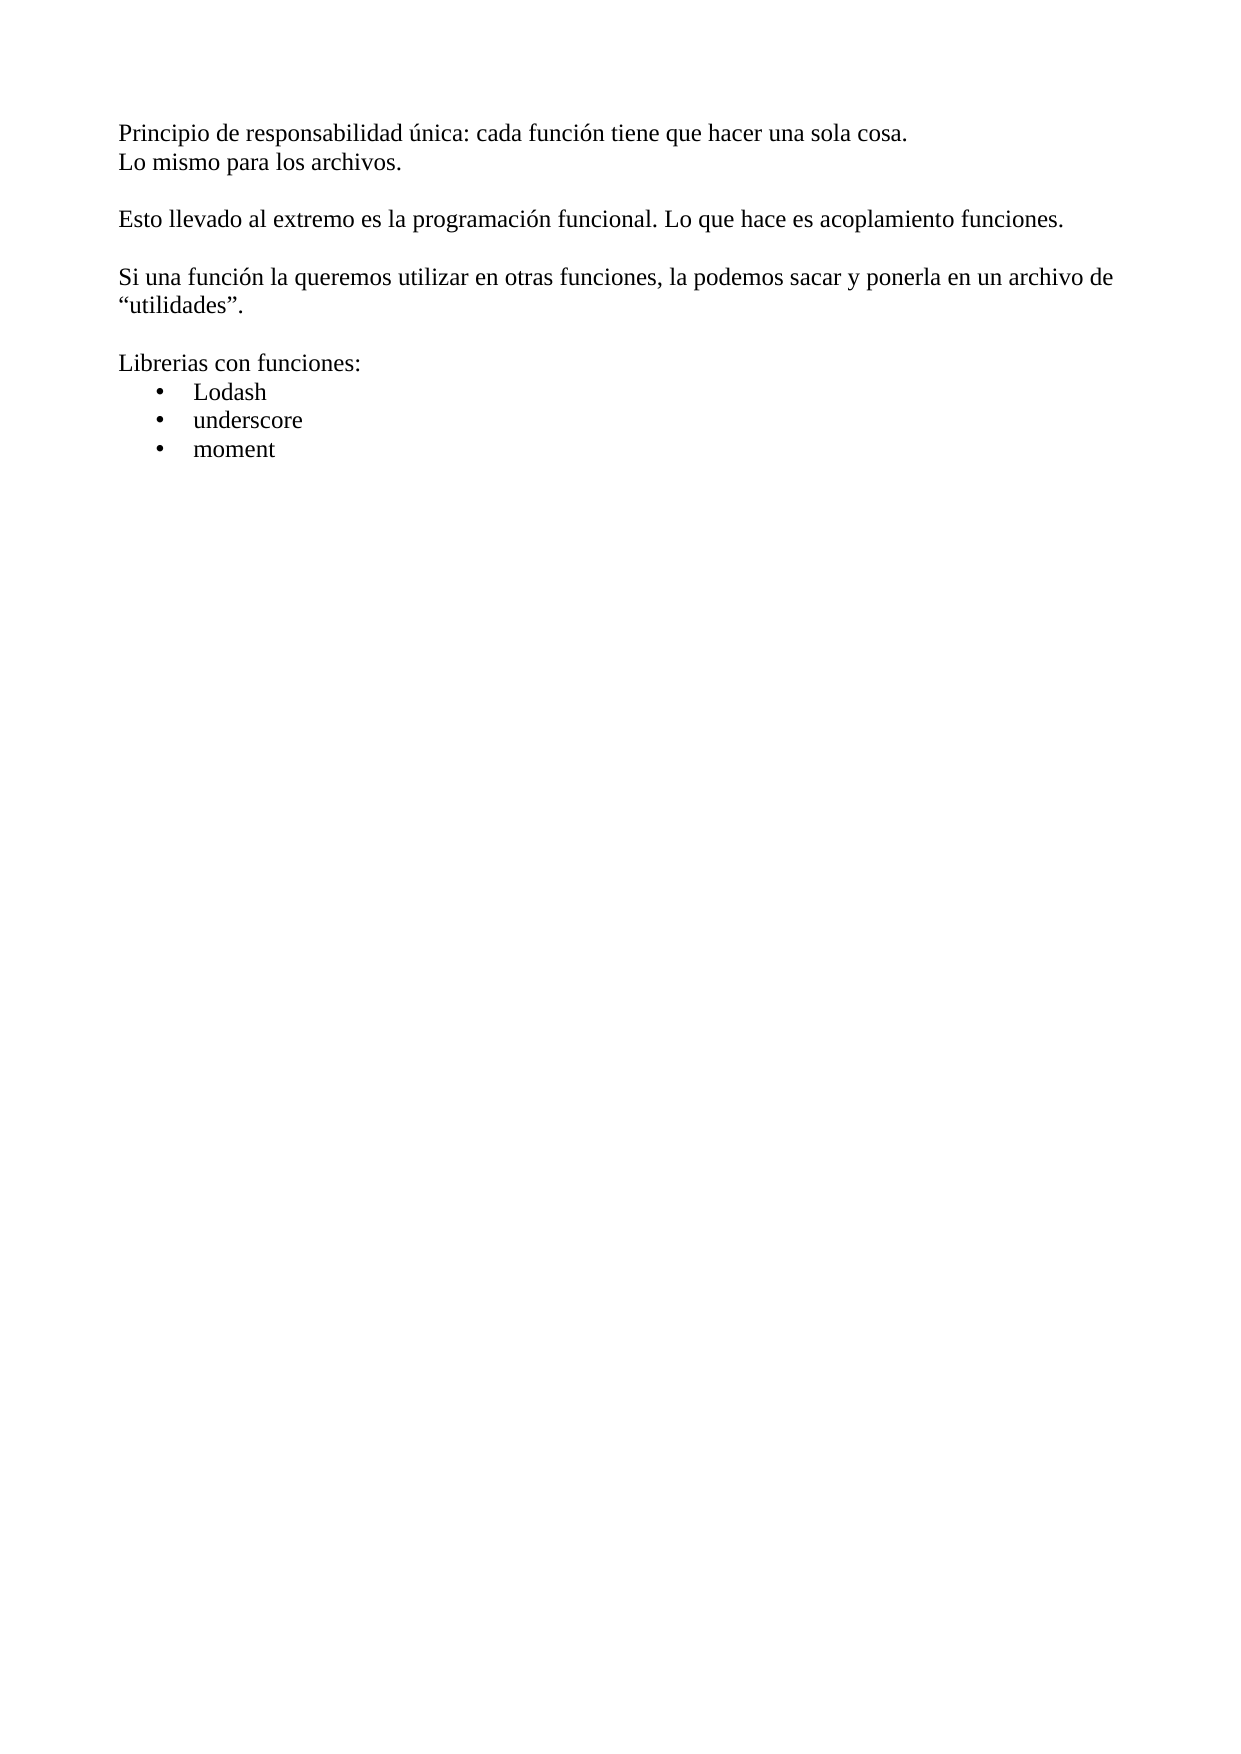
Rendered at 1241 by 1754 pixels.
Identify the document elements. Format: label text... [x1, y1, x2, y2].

list underscore [156, 406, 1122, 434]
text Si una función la queremos utilizar en otras funciones, la podemos sacar y ponerla en un archivo de “utilidades”. [118, 262, 1122, 319]
list Lodash [156, 377, 1122, 406]
text Librerias con funciones: [118, 348, 1122, 377]
text Lo mismo para los archivos. [118, 147, 1122, 176]
list moment [156, 434, 1122, 463]
text Principio de responsabilidad única: cada función tiene que hacer una sola cosa. [118, 118, 1122, 147]
text Esto llevado al extremo es la programación funcional. Lo que hace es acoplamiento funciones. [118, 204, 1122, 233]
